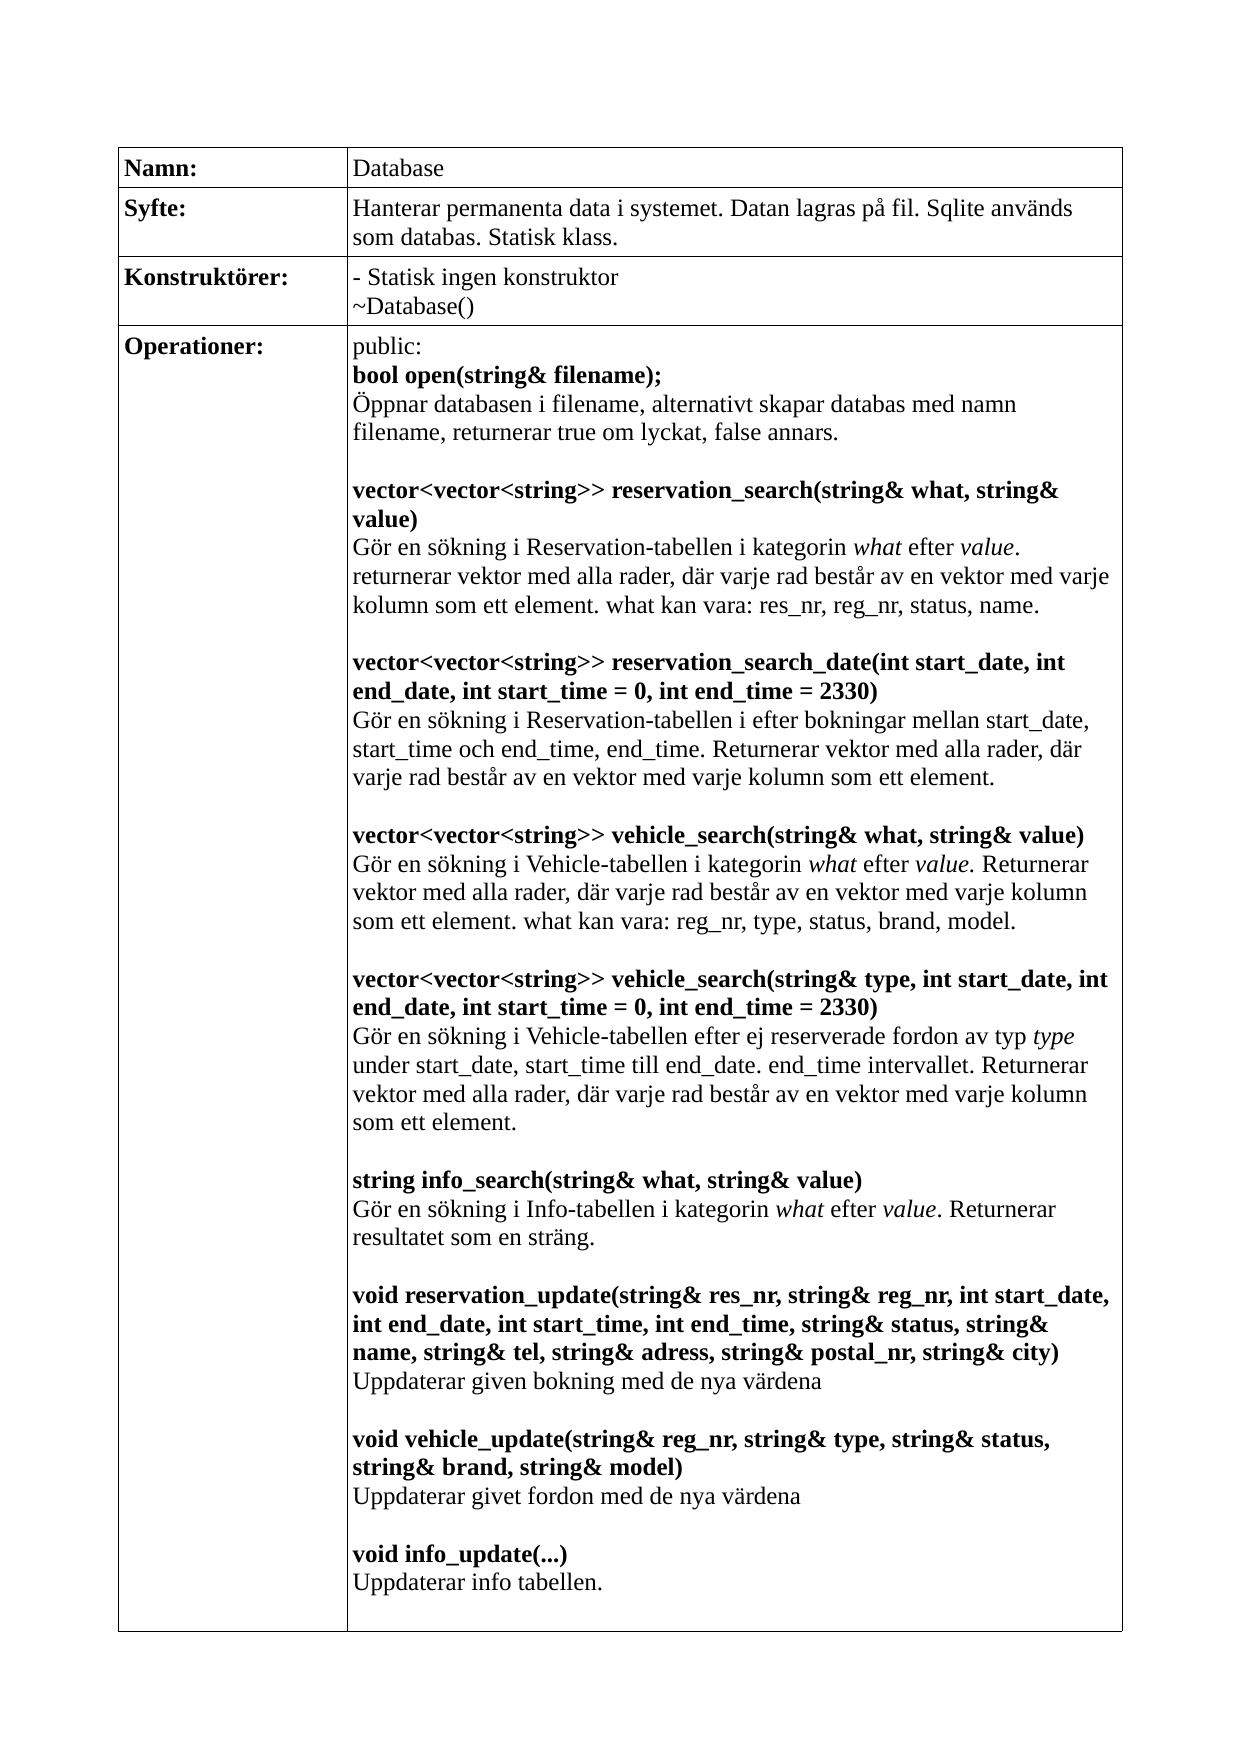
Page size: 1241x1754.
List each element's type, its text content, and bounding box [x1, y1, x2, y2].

table_cell - Statisk ingen konstruktor ~Database() [348, 257, 1122, 325]
table_cell Konstruktörer: [119, 257, 347, 325]
table_cell Hanterar permanenta data i systemet. Datan lagras på fil. Sqlite används som databas. Statisk klass. [348, 188, 1122, 256]
table_header Namn: [119, 148, 347, 187]
table_cell Operationer: [119, 326, 347, 1631]
table_cell public: bool open(string& filename); Öppnar databasen i filename, alternativt skapar databas med namn filename, returnerar true om lyckat, false annars. vector<vector<string>> reservation_search(string& what, string& value) Gör en sökning i Reservation-tabellen i kategorin what efter value. returnerar vektor med alla rader, där varje rad består av en vektor med varje kolumn som ett element. what kan vara: res_nr, reg_nr, status, name. vector<vector<string>> reservation_search_date(int start_date, int end_date, int start_time = 0, int end_time = 2330) Gör en sökning i Reservation-tabellen i efter bokningar mellan start_date, start_time och end_time, end_time. Returnerar vektor med alla rader, där varje rad består av en vektor med varje kolumn som ett element. vector<vector<string>> vehicle_search(string& what, string& value) Gör en sökning i Vehicle-tabellen i kategorin what efter value. Returnerar vektor med alla rader, där varje rad består av en vektor med varje kolumn som ett element. what kan vara: reg_nr, type, status, brand, model. vector<vector<string>> vehicle_search(string& type, int start_date, int end_date, int start_time = 0, int end_time = 2330) Gör en sökning i Vehicle-tabellen efter ej reserverade fordon av typ type under start_date, start_time till end_date. end_time intervallet. Returnerar vektor med alla rader, där varje rad består av en vektor med varje kolumn som ett element. string info_search(string& what, string& value) Gör en sökning i Info-tabellen i kategorin what efter value. Returnerar resultatet som en sträng. void reservation_update(string& res_nr, string& reg_nr, int start_date, int end_date, int start_time, int end_time, string& status, string& name, string& tel, string& adress, string& postal_nr, string& city) Uppdaterar given bokning med de nya värdena void vehicle_update(string& reg_nr, string& type, string& status, string& brand, string& model) Uppdaterar givet fordon med de nya värdena void info_update(...) Uppdaterar info tabellen. [348, 326, 1122, 1631]
table_header Database [348, 148, 1122, 187]
table_cell Syfte: [119, 188, 347, 256]
